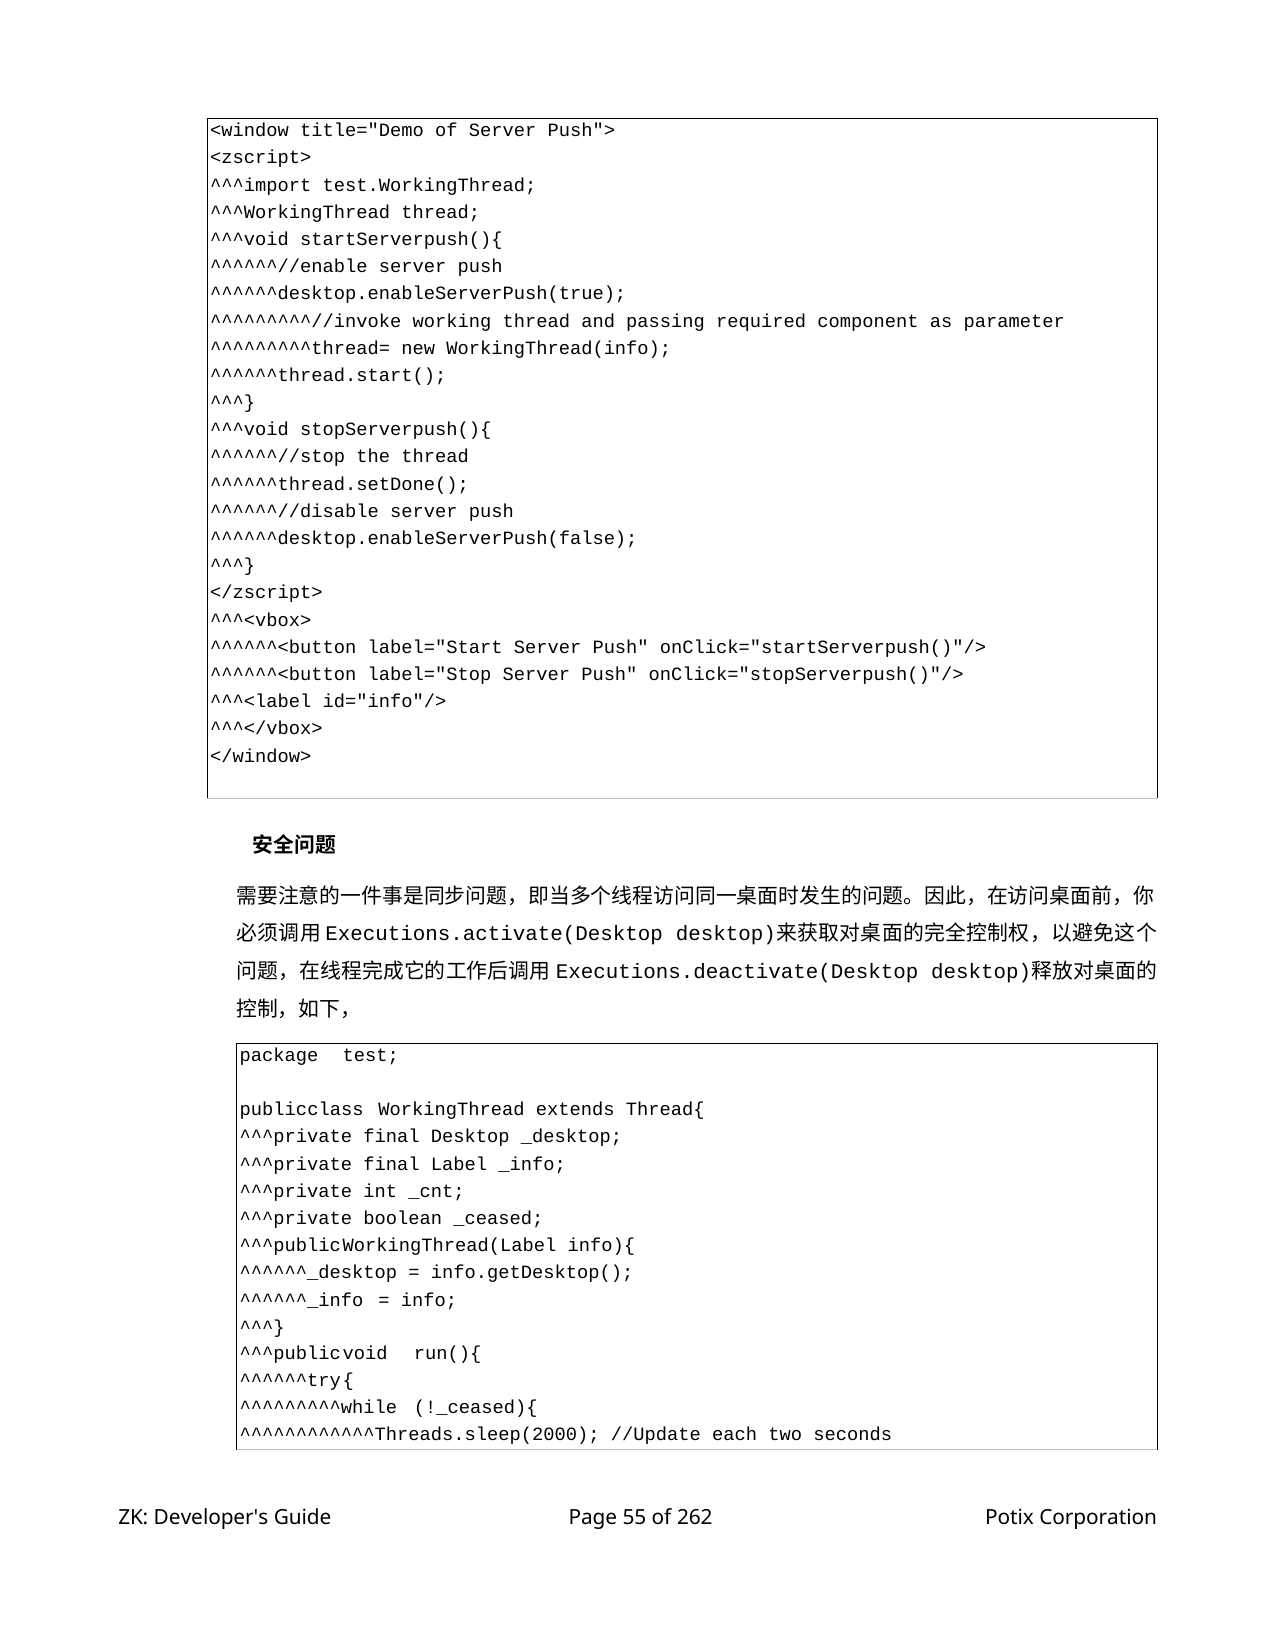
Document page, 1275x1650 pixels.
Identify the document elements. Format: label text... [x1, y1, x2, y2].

text ^^^WorkingThread thread; [208, 200, 1157, 224]
text ^^^^^^desktop.enableServerPush(false); [208, 526, 1157, 550]
text ^^^^^^<button label="Stop Server Push" onClick="stopServerpush()"/> [208, 662, 1157, 686]
text ^^^import test.WorkingThread; [208, 172, 1157, 197]
text ^^^^^^^^^while (!_ceased){ [237, 1395, 1157, 1419]
text </zscript> [208, 580, 1157, 604]
text ^^^<vbox> [208, 607, 1157, 632]
text ^^^private int _cnt; [237, 1179, 1157, 1203]
text ^^^} [208, 553, 1157, 577]
text ^^^^^^_info = info; [237, 1287, 1157, 1312]
text ^^^private final Label _info; [237, 1152, 1157, 1176]
text ^^^^^^_desktop = info.getDesktop(); [237, 1260, 1157, 1284]
text ^^^<label id="info"/> [208, 689, 1157, 713]
text ^^^^^^desktop.enableServerPush(true); [208, 281, 1157, 306]
text ^^^void startServerpush(){ [208, 227, 1157, 251]
text ^^^} [208, 390, 1157, 414]
text 需要注意的一件事是同步问题，即当多个线程访问同一桌面时发生的问题。因此，在访问桌面前，你必须调用Executions.activate(Desktop desktop)来获取对桌面的完全控制权，以避免这个问题，在线程完成它的工作后调用Executions.deactivate(Desktop desktop)释放对桌面的控制，如下， [236, 879, 1157, 1022]
text ^^^void stopServerpush(){ [208, 417, 1157, 441]
text package test; [237, 1044, 1157, 1067]
text </window> [208, 743, 1157, 768]
text ^^^public WorkingThread(Label info){ [237, 1233, 1157, 1257]
text public class WorkingThread extends Thread{ [237, 1097, 1157, 1121]
text ^^^private final Desktop _desktop; [237, 1124, 1157, 1149]
text ^^^^^^^^^//invoke working thread and passing required component as parameter [208, 308, 1157, 333]
text ^^^</vbox> [208, 716, 1157, 741]
text ^^^^^^^^^^^^Threads.sleep(2000); //Update each two seconds [237, 1422, 1157, 1449]
text ^^^^^^^^^thread= new WorkingThread(info); [208, 336, 1157, 360]
text ^^^^^^//disable server push [208, 499, 1157, 523]
text ^^^^^^thread.setDone(); [208, 472, 1157, 496]
text ^^^^^^//stop the thread [208, 444, 1157, 469]
text ^^^private boolean _ceased; [237, 1206, 1157, 1230]
text ^^^^^^thread.start(); [208, 363, 1157, 387]
text ^^^} ^^^public void run(){ ^^^^^^try { [237, 1315, 1157, 1392]
text ^^^^^^<button label="Start Server Push" onClick="startServerpush()"/> [208, 635, 1157, 659]
text <zscript> [208, 145, 1157, 169]
text ^^^^^^//enable server push [208, 254, 1157, 278]
text <window title="Demo of Server Push"> [208, 119, 1157, 142]
subtitle 安全问题 [236, 829, 1157, 859]
